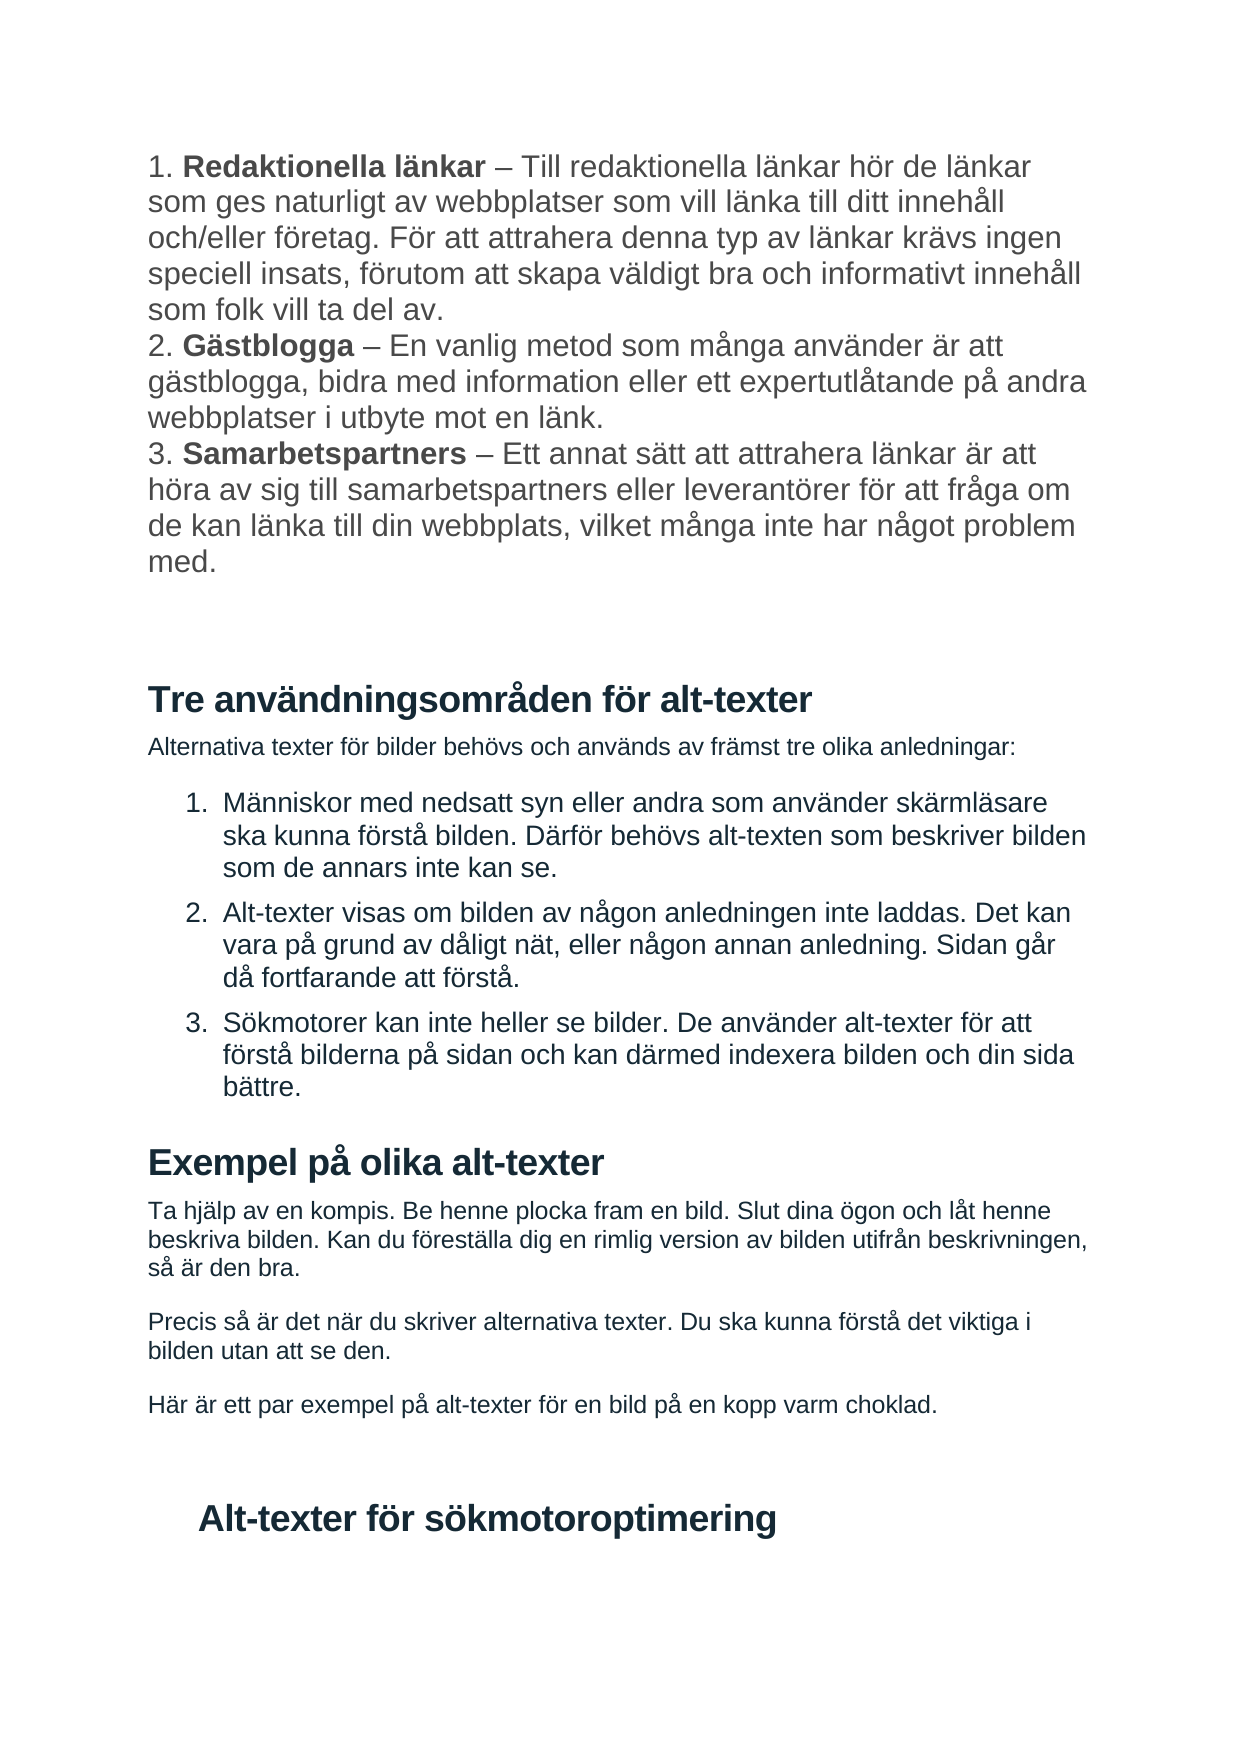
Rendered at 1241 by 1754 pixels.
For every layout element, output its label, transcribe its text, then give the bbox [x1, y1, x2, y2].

list Alt-texter visas om bilden av någon anledningen inte laddas. Det kan vara på grund av dåligt nät, eller någon annan anledning. Sidan går då fortfarande att förstå. [185, 896, 1093, 993]
subtitle Exempel på olika alt-texter [148, 1140, 1093, 1183]
text Alternativa texter för bilder behövs och används av främst tre olika anledningar: [148, 732, 1093, 761]
text Precis så är det när du skriver alternativa texter. Du ska kunna förstå det viktiga i bilden utan att se den. [148, 1307, 1093, 1364]
list Sökmotorer kan inte heller se bilder. De använder alt-texter för att förstå bilderna på sidan och kan därmed indexera bilden och din sida bättre. [185, 1006, 1093, 1103]
list Människor med nedsatt syn eller andra som använder skärmläsare ska kunna förstå bilden. Därför behövs alt-texten som beskriver bilden som de annars inte kan se. [185, 786, 1093, 883]
text 1. Redaktionella länkar – Till redaktionella länkar hör de länkar som ges naturligt av webbplatser som vill länka till ditt innehåll och/eller företag. För att attrahera denna typ av länkar krävs ingen speciell insats, förutom att skapa väldigt bra och informativt innehåll som folk vill ta del av. [148, 148, 1093, 327]
text 3. Samarbetspartners – Ett annat sätt att attrahera länkar är att höra av sig till samarbetspartners eller leverantörer för att fråga om de kan länka till din webbplats, vilket många inte har något problem med. [148, 435, 1093, 579]
text 2. Gästblogga – En vanlig metod som många använder är att gästblogga, bidra med information eller ett expertutlåtande på andra webbplatser i utbyte mot en länk. [148, 327, 1093, 435]
text Ta hjälp av en kompis. Be henne plocka fram en bild. Slut dina ögon och låt henne beskriva bilden. Kan du föreställa dig en rimlig version av bilden utifrån beskrivningen, så är den bra. [148, 1196, 1093, 1282]
text Här är ett par exempel på alt-texter för en bild på en kopp varm choklad. [148, 1389, 1093, 1418]
subtitle Alt-texter för sökmotoroptimering [148, 1481, 1093, 1539]
subtitle Tre användningsområden för alt-texter [148, 677, 1093, 720]
